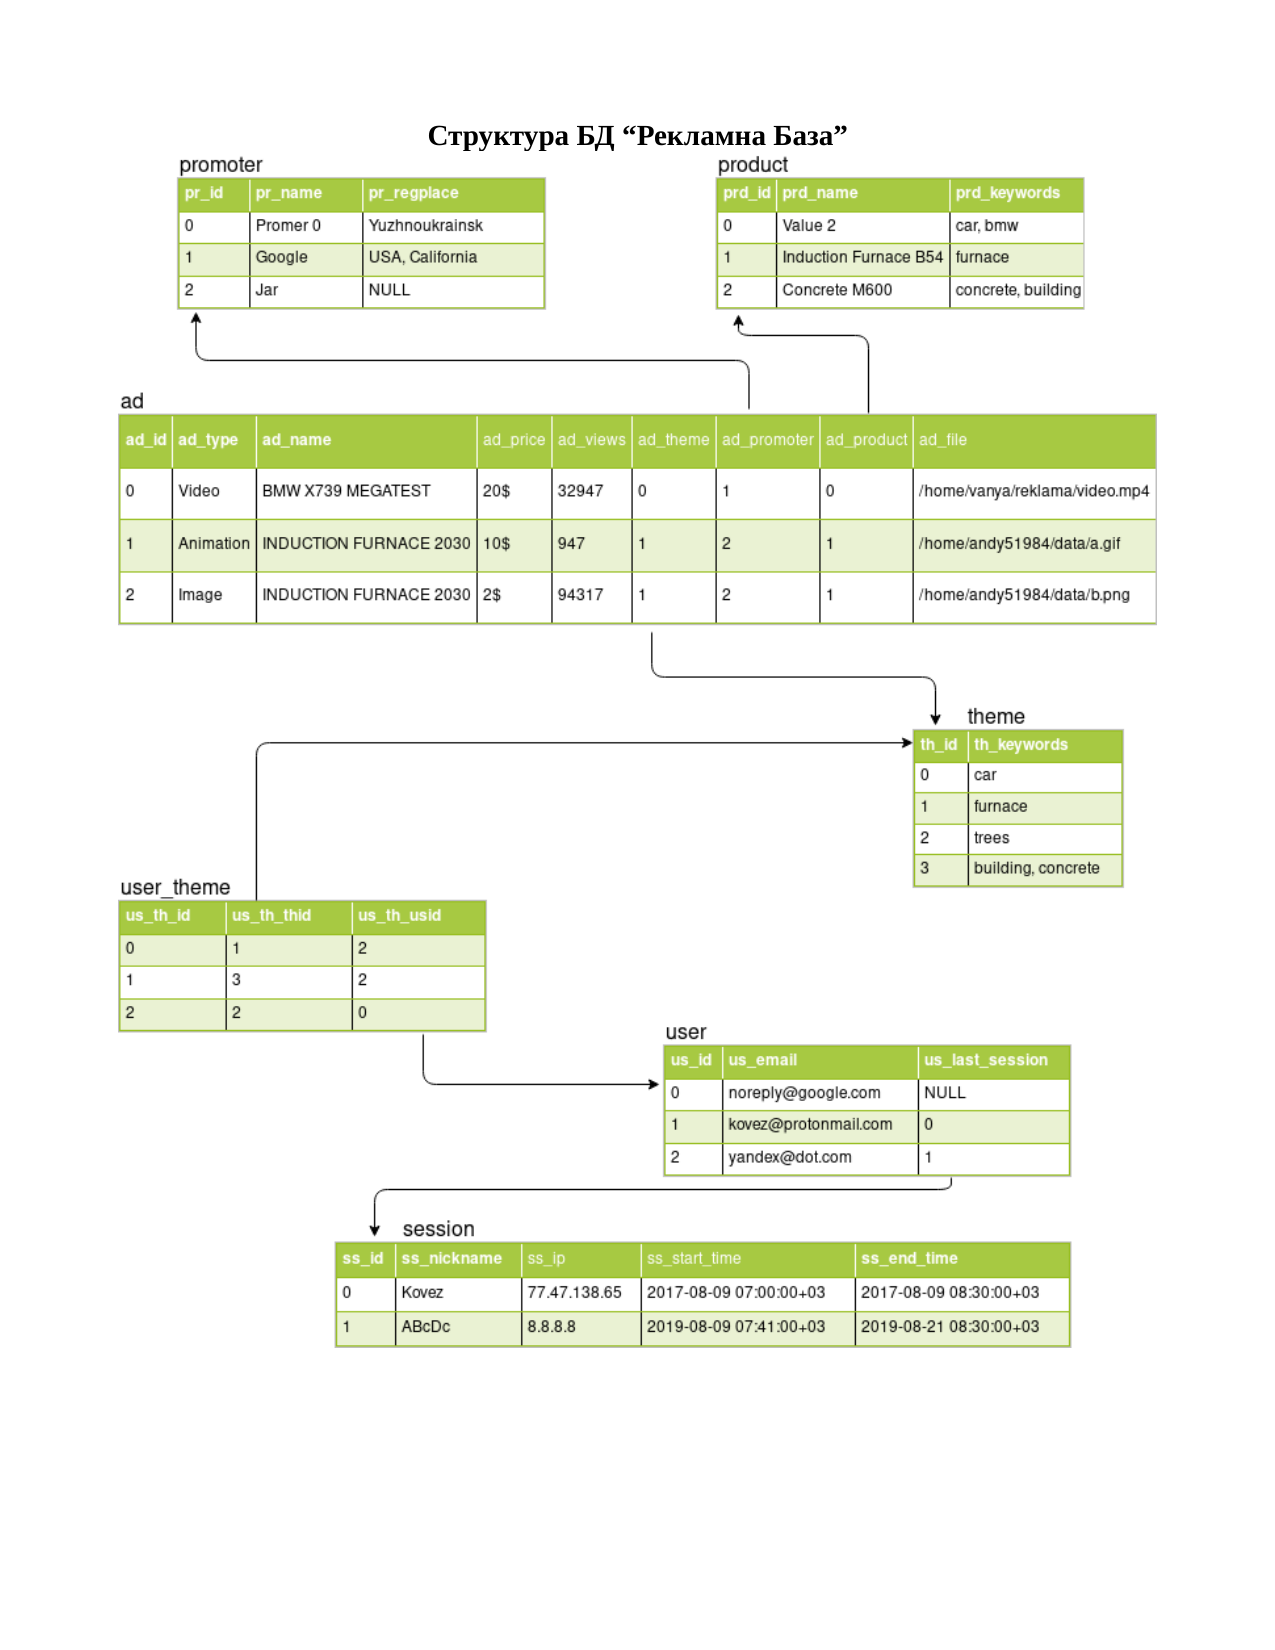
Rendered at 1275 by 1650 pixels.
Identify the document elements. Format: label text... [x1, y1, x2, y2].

text Структура БД “Рекламна База” [118, 118, 1157, 151]
picture [118, 151, 1157, 1348]
